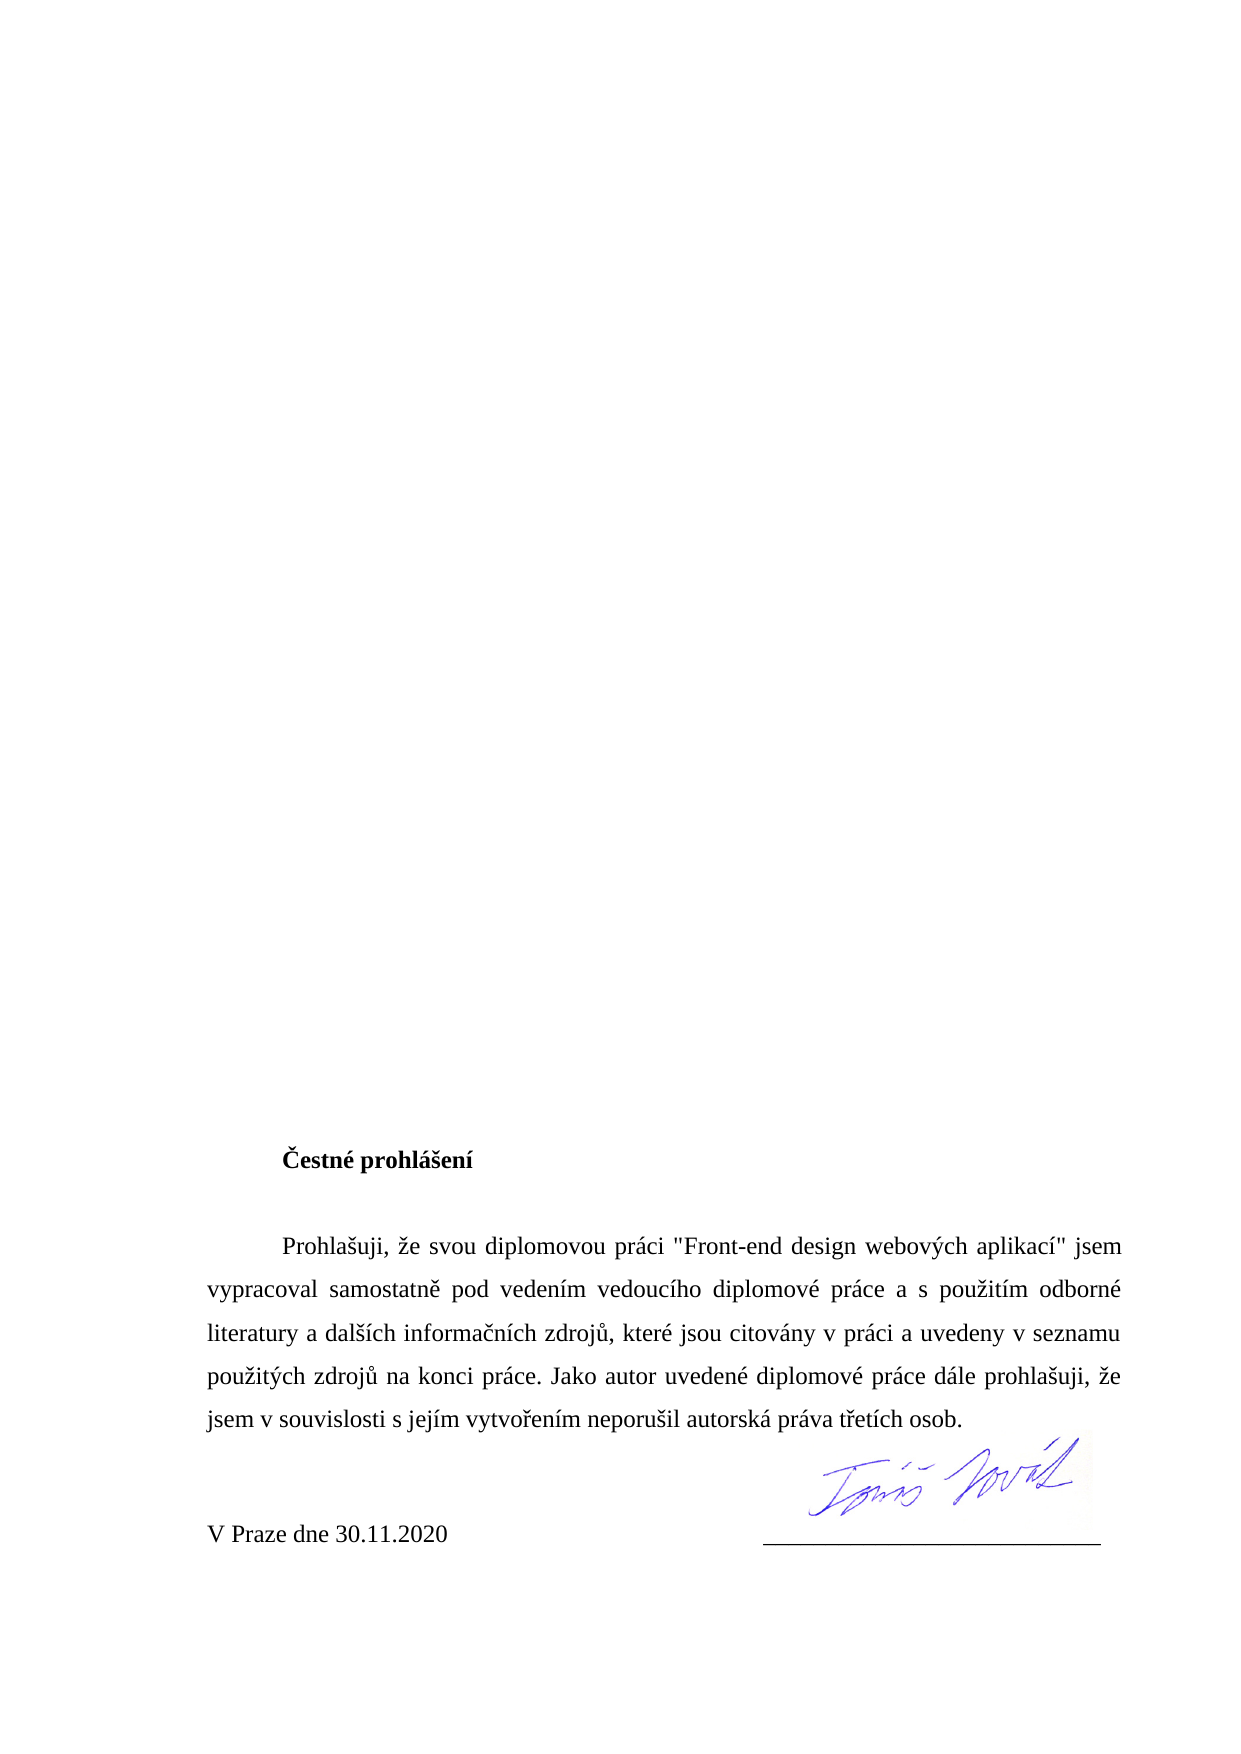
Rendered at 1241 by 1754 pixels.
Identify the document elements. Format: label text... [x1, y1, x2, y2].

picture [798, 1429, 1093, 1530]
text V Praze dne 30.11.2020 ___________________________ [207, 1519, 1122, 1548]
text Prohlašuji, že svou diplomovou práci "Front-end design webových aplikací" jsem vypracoval samostatně pod vedením vedoucího diplomové práce a s použitím odborné literatury a dalších informačních zdrojů, které jsou citovány v práci a uvedeny v seznamu použitých zdrojů na konci práce. Jako autor uvedené diplomové práce dále prohlašuji, že jsem v souvislosti s jejím vytvořením neporušil autorská práva třetích osob. [207, 1231, 1122, 1433]
text Čestné prohlášení [207, 1145, 1122, 1174]
